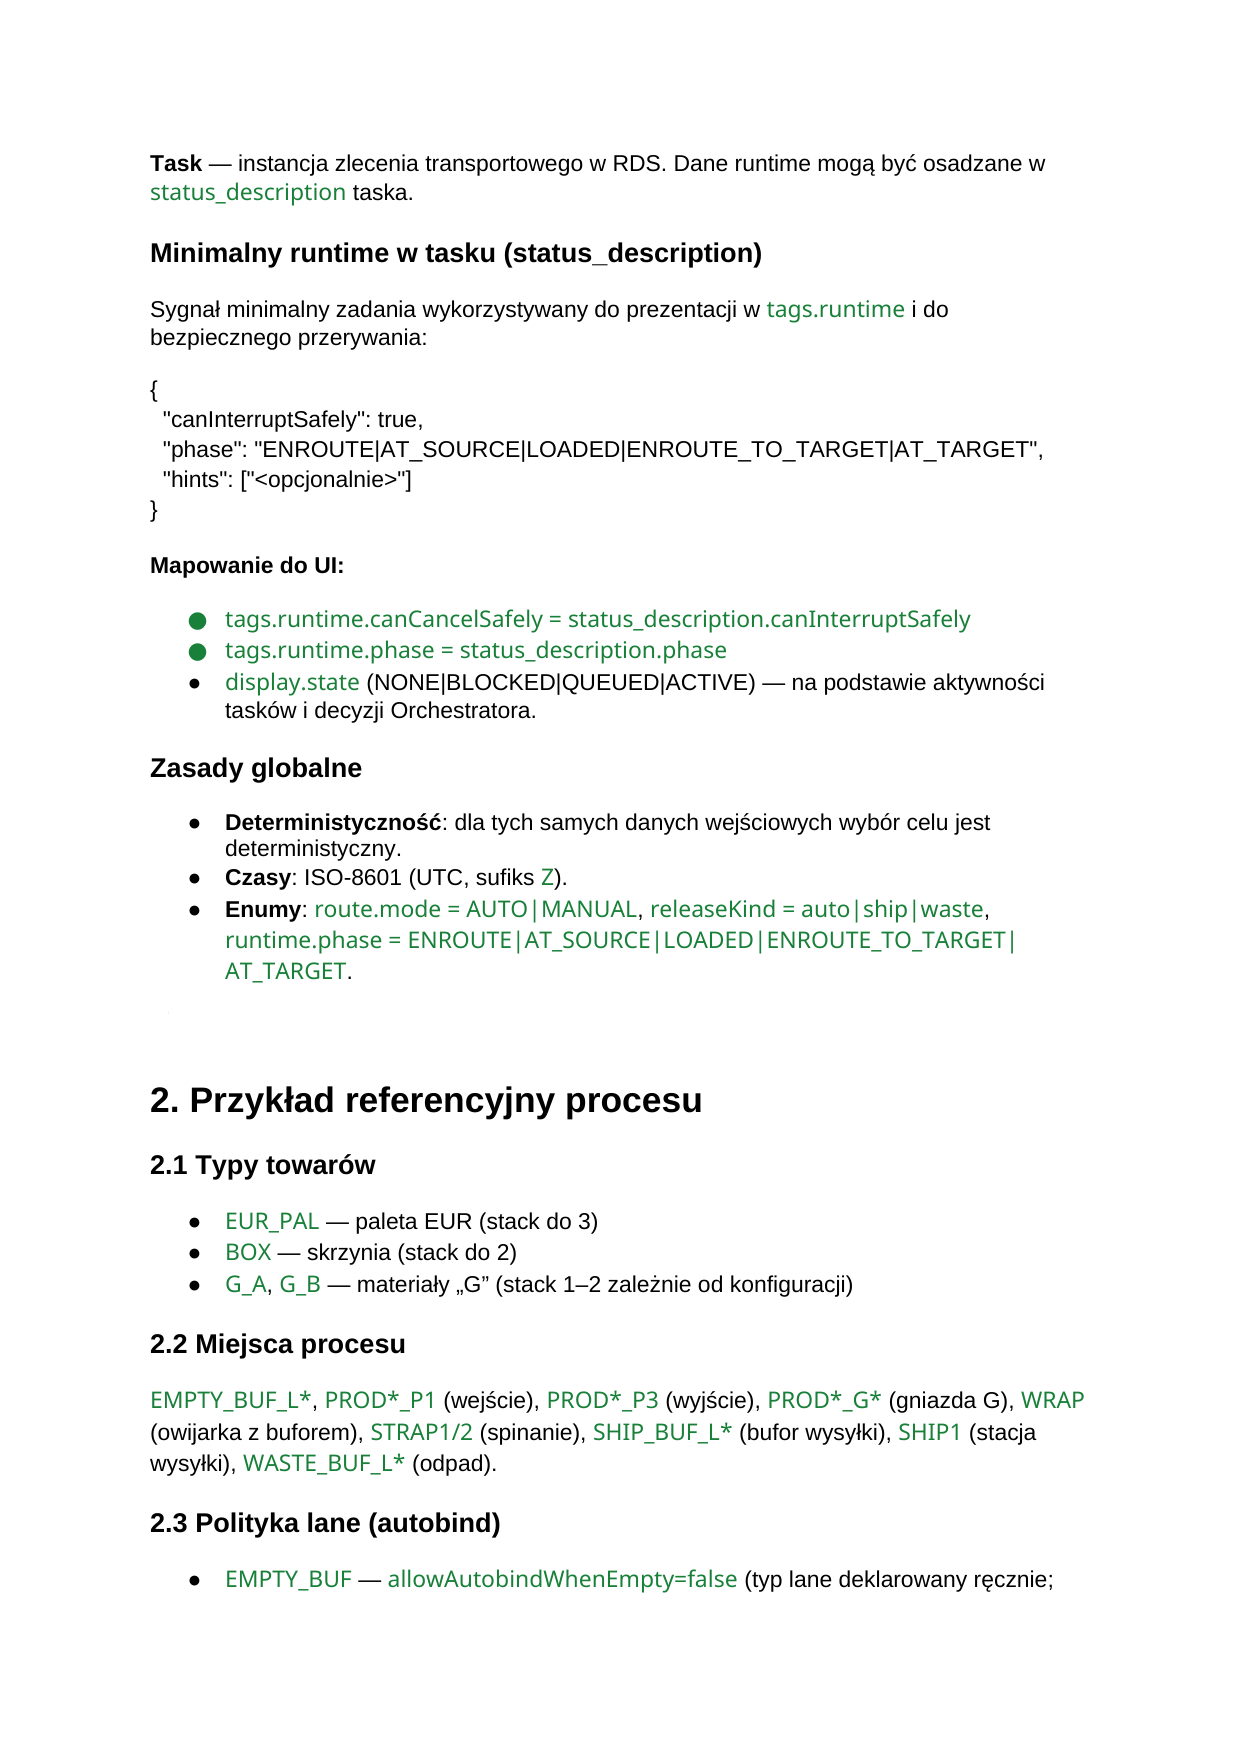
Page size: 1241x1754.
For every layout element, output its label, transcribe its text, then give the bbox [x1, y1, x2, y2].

list EUR_PAL — paleta EUR (stack do 3) [187, 1205, 1090, 1236]
subtitle 2.1 Typy towarów [150, 1149, 1090, 1180]
list BOX — skrzynia (stack do 2) [187, 1236, 1090, 1268]
text "canInterruptSafely": true, [150, 406, 1090, 432]
list display.state (NONE|BLOCKED|QUEUED|ACTIVE) — na podstawie aktywności tasków i decyzji Orchestratora. [187, 666, 1090, 723]
list tags.runtime.phase = status_description.phase [187, 634, 1090, 666]
text EMPTY_BUF_L*, PROD*_P1 (wejście), PROD*_P3 (wyjście), PROD*_G* (gniazda G), WRAP (owijarka z buforem), STRAP1/2 (spinanie), SHIP_BUF_L* (bufor wysyłki), SHIP1 (stacja wysyłki), WASTE_BUF_L* (odpad). [150, 1384, 1090, 1478]
subtitle Zasady globalne [150, 752, 1090, 783]
text "phase": "ENROUTE|AT_SOURCE|LOADED|ENROUTE_TO_TARGET|AT_TARGET", [150, 436, 1090, 462]
list tags.runtime.canCancelSafely = status_description.canInterruptSafely [187, 603, 1090, 634]
text Task — instancja zlecenia transportowego w RDS. Dane runtime mogą być osadzane w status_description taska. [150, 150, 1090, 208]
list Deterministyczność: dla tych samych danych wejściowych wybór celu jest deterministyczny. [187, 808, 1090, 861]
subtitle 2. Przykład referencyjny procesu [150, 1079, 1090, 1120]
list G_A, G_B — materiały „G” (stack 1–2 zależnie od konfiguracji) [187, 1268, 1090, 1299]
subtitle Minimalny runtime w tasku (status_description) [150, 237, 1090, 268]
list Enumy: route.mode = AUTO|MANUAL, releaseKind = auto|ship|waste, runtime.phase = ENROUTE|AT_SOURCE|LOADED|ENROUTE_TO_TARGET|AT_TARGET. [187, 892, 1090, 986]
text { [150, 376, 1090, 402]
subtitle 2.3 Polityka lane (autobind) [150, 1507, 1090, 1538]
list Czasy: ISO‑8601 (UTC, sufiks Z). [187, 861, 1090, 892]
text "hints": ["<opcjonalnie>"] [150, 466, 1090, 493]
text Mapowanie do UI: [150, 552, 1090, 578]
text Sygnał minimalny zadania wykorzystywany do prezentacji w tags.runtime i do bezpiecznego przerywania: [150, 293, 1090, 351]
text } [150, 496, 1090, 523]
subtitle 2.2 Miejsca procesu [150, 1328, 1090, 1359]
list EMPTY_BUF — allowAutobindWhenEmpty=false (typ lane deklarowany ręcznie; [187, 1563, 1090, 1595]
